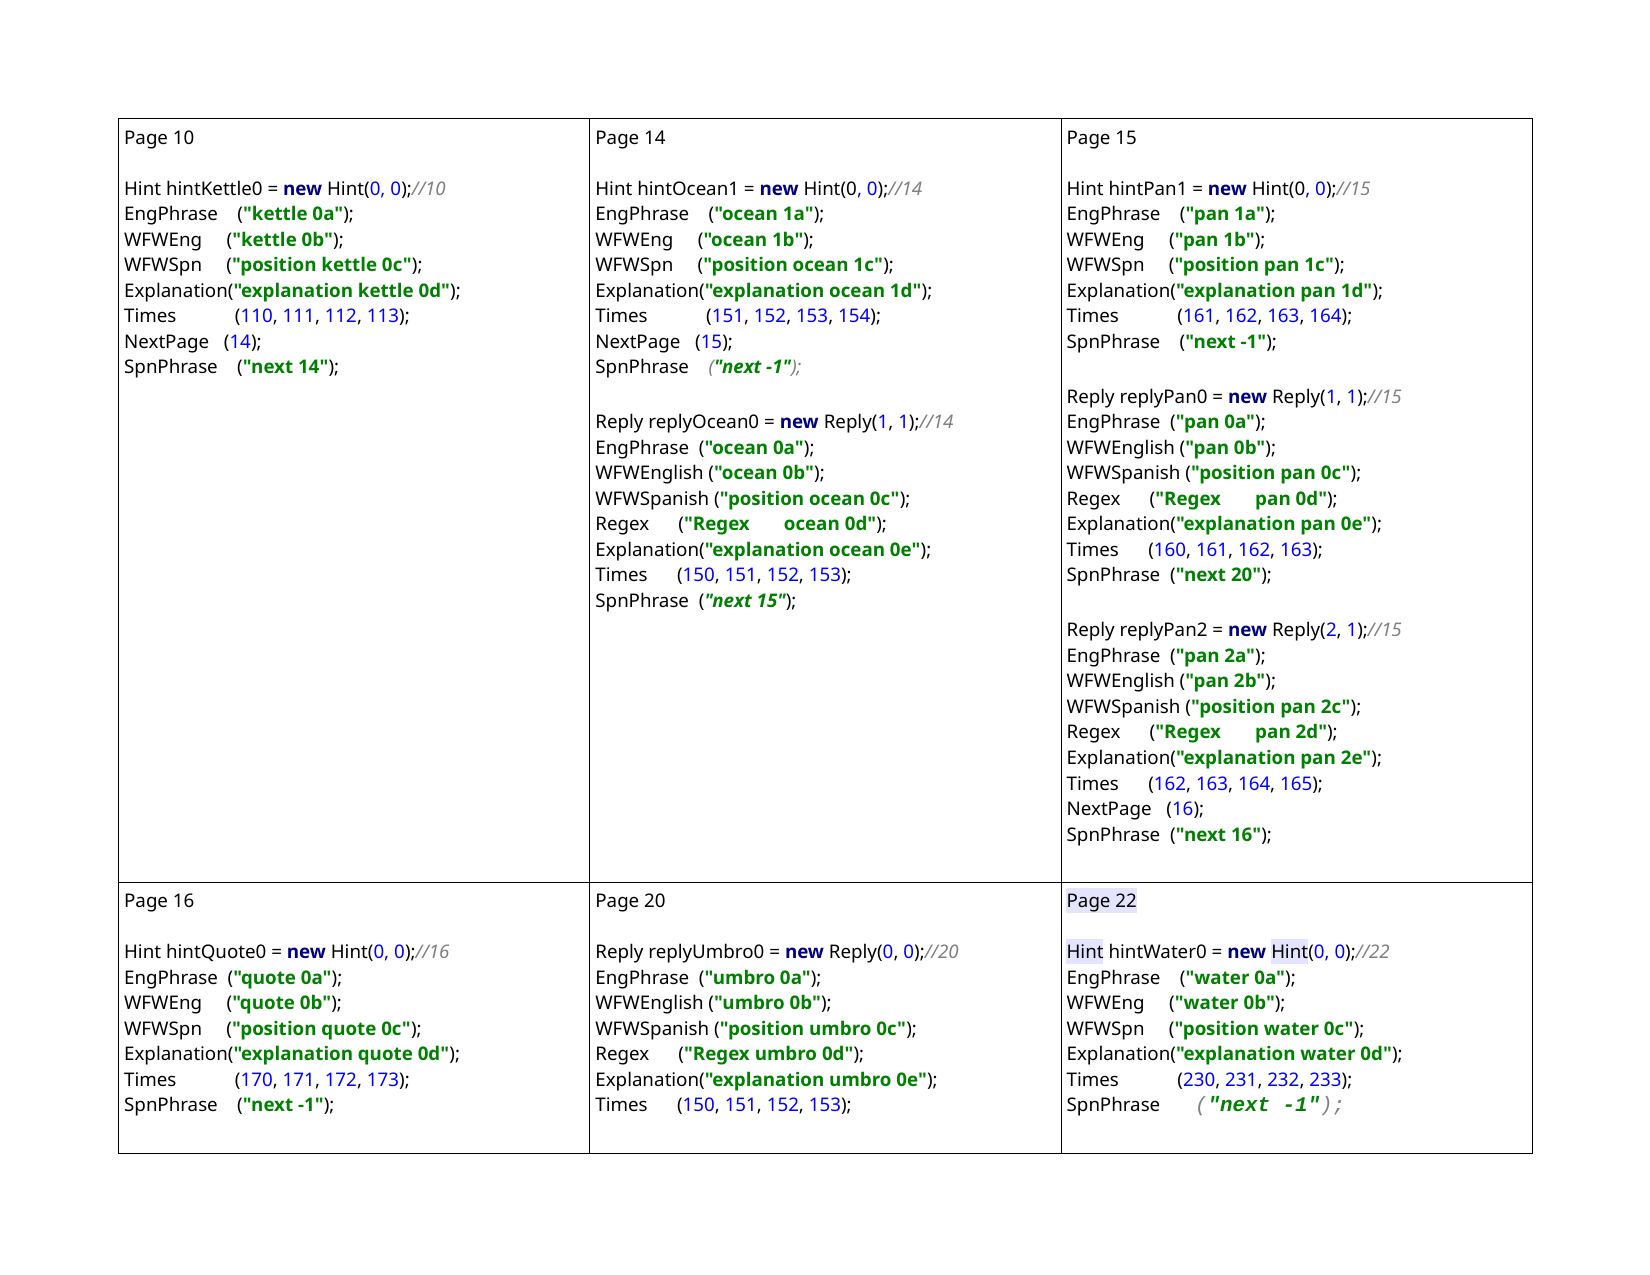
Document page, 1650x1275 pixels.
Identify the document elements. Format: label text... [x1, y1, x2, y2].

table_cell Page 16 Hint hintQuote0 = new Hint(0, 0);//16 EngPhrase ("quote 0a"); WFWEng ("quote 0b"); WFWSpn ("position quote 0c"); Explanation("explanation quote 0d"); Times (170, 171, 172, 173); SpnPhrase ("next -1"); [119, 883, 589, 1153]
table_cell Page 10 Hint hintKettle0 = new Hint(0, 0);//10 EngPhrase ("kettle 0a"); WFWEng ("kettle 0b"); WFWSpn ("position kettle 0c"); Explanation("explanation kettle 0d"); Times (110, 111, 112, 113); NextPage (14); SpnPhrase ("next 14"); [119, 119, 589, 882]
table_cell Page 22 Hint hintWater0 = new Hint(0, 0);//22 EngPhrase ("water 0a"); WFWEng ("water 0b"); WFWSpn ("position water 0c"); Explanation("explanation water 0d"); Times (230, 231, 232, 233); SpnPhrase ("next -1"); [1062, 883, 1532, 1153]
table_cell Page 20 Reply replyUmbro0 = new Reply(0, 0);//20 EngPhrase ("umbro 0a"); WFWEnglish ("umbro 0b"); WFWSpanish ("position umbro 0c"); Regex ("Regex umbro 0d"); Explanation("explanation umbro 0e"); Times (150, 151, 152, 153); [590, 883, 1061, 1153]
table_cell Page 15 Hint hintPan1 = new Hint(0, 0);//15 EngPhrase ("pan 1a"); WFWEng ("pan 1b"); WFWSpn ("position pan 1c"); Explanation("explanation pan 1d"); Times (161, 162, 163, 164); SpnPhrase ("next -1"); Reply replyPan0 = new Reply(1, 1);//15 EngPhrase ("pan 0a"); WFWEnglish ("pan 0b"); WFWSpanish ("position pan 0c"); Regex ("Regex pan 0d"); Explanation("explanation pan 0e"); Times (160, 161, 162, 163); SpnPhrase ("next 20"); Reply replyPan2 = new Reply(2, 1);//15 EngPhrase ("pan 2a"); WFWEnglish ("pan 2b"); WFWSpanish ("position pan 2c"); Regex ("Regex pan 2d"); Explanation("explanation pan 2e"); Times (162, 163, 164, 165); NextPage (16); SpnPhrase ("next 16"); [1062, 119, 1532, 882]
table_cell Page 14 Hint hintOcean1 = new Hint(0, 0);//14 EngPhrase ("ocean 1a"); WFWEng ("ocean 1b"); WFWSpn ("position ocean 1c"); Explanation("explanation ocean 1d"); Times (151, 152, 153, 154); NextPage (15); SpnPhrase ("next -1"); Reply replyOcean0 = new Reply(1, 1);//14 EngPhrase ("ocean 0a"); WFWEnglish ("ocean 0b"); WFWSpanish ("position ocean 0c"); Regex ("Regex ocean 0d"); Explanation("explanation ocean 0e"); Times (150, 151, 152, 153); SpnPhrase ("next 15"); [590, 119, 1061, 882]
